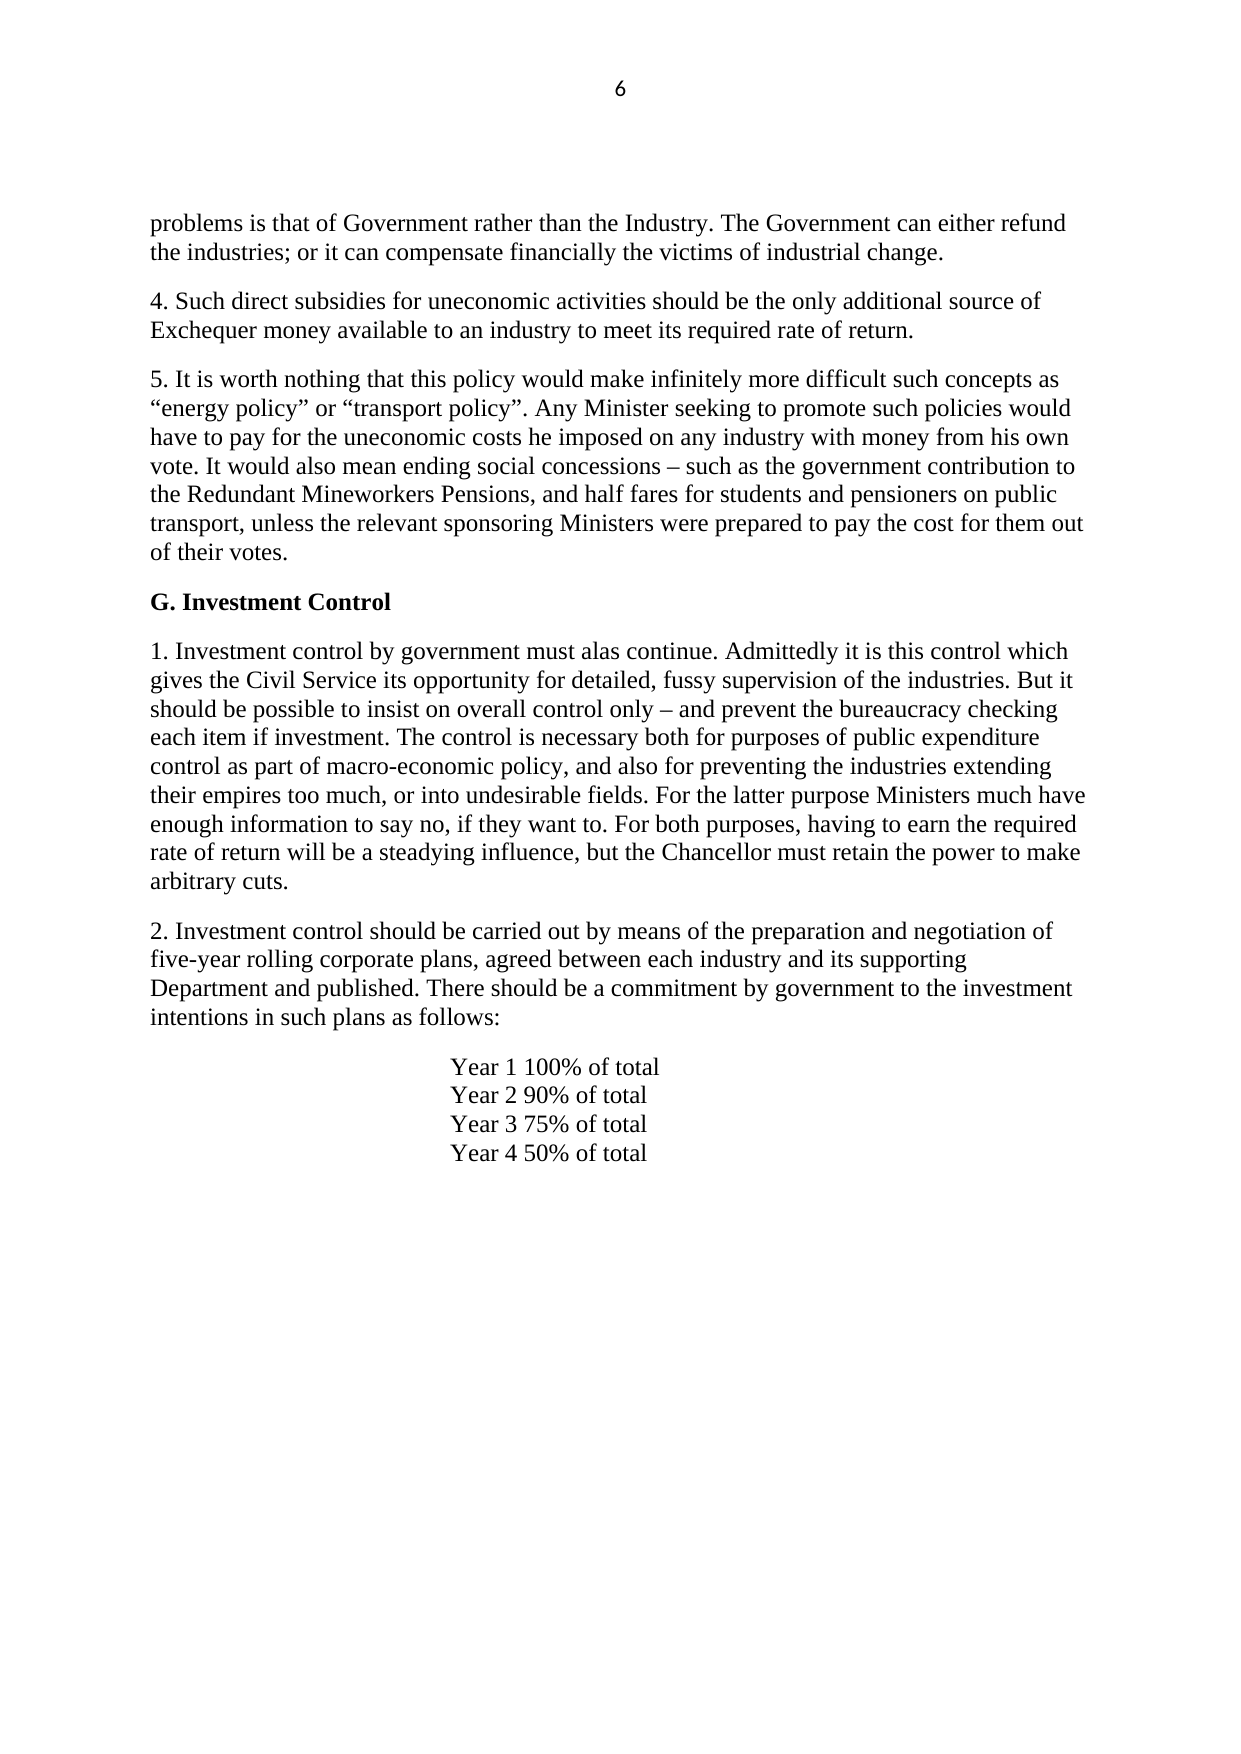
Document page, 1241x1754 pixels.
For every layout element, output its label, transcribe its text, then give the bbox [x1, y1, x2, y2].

text 2. Investment control should be carried out by means of the preparation and negotiation of five-year rolling corporate plans, agreed between each industry and its supporting Department and published. There should be a commitment by government to the investment intentions in such plans as follows: [150, 916, 1090, 1031]
text 4. Such direct subsidies for uneconomic activities should be the only additional source of Exchequer money available to an industry to meet its required rate of return. [150, 286, 1090, 344]
text 1. Investment control by government must alas continue. Admittedly it is this control which gives the Civil Service its opportunity for detailed, fussy supervision of the industries. But it should be possible to insist on overall control only – and prevent the bureaucracy checking each item if investment. The control is necessary both for purposes of public expenditure control as part of macro-economic policy, and also for preventing the industries extending their empires too much, or into undesirable fields. For the latter purpose Ministers much have enough information to say no, if they want to. For both purposes, having to earn the required rate of return will be a steadying influence, but the Chancellor must retain the power to make arbitrary cuts. [150, 636, 1090, 895]
text Year 1 100% of total Year 2 90% of total Year 3 75% of total Year 4 50% of total [450, 1052, 1090, 1167]
text problems is that of Government rather than the Industry. The Government can either refund the industries; or it can compensate financially the victims of industrial change. [150, 208, 1090, 265]
subtitle G. Investment Control [150, 587, 1090, 615]
text 5. It is worth nothing that this policy would make infinitely more difficult such concepts as “energy policy” or “transport policy”. Any Minister seeking to promote such policies would have to pay for the uneconomic costs he imposed on any industry with money from his own vote. It would also mean ending social concessions – such as the government contribution to the Redundant Mineworkers Pensions, and half fares for students and pensioners on public transport, unless the relevant sponsoring Ministers were prepared to pay the cost for them out of their votes. [150, 364, 1090, 566]
